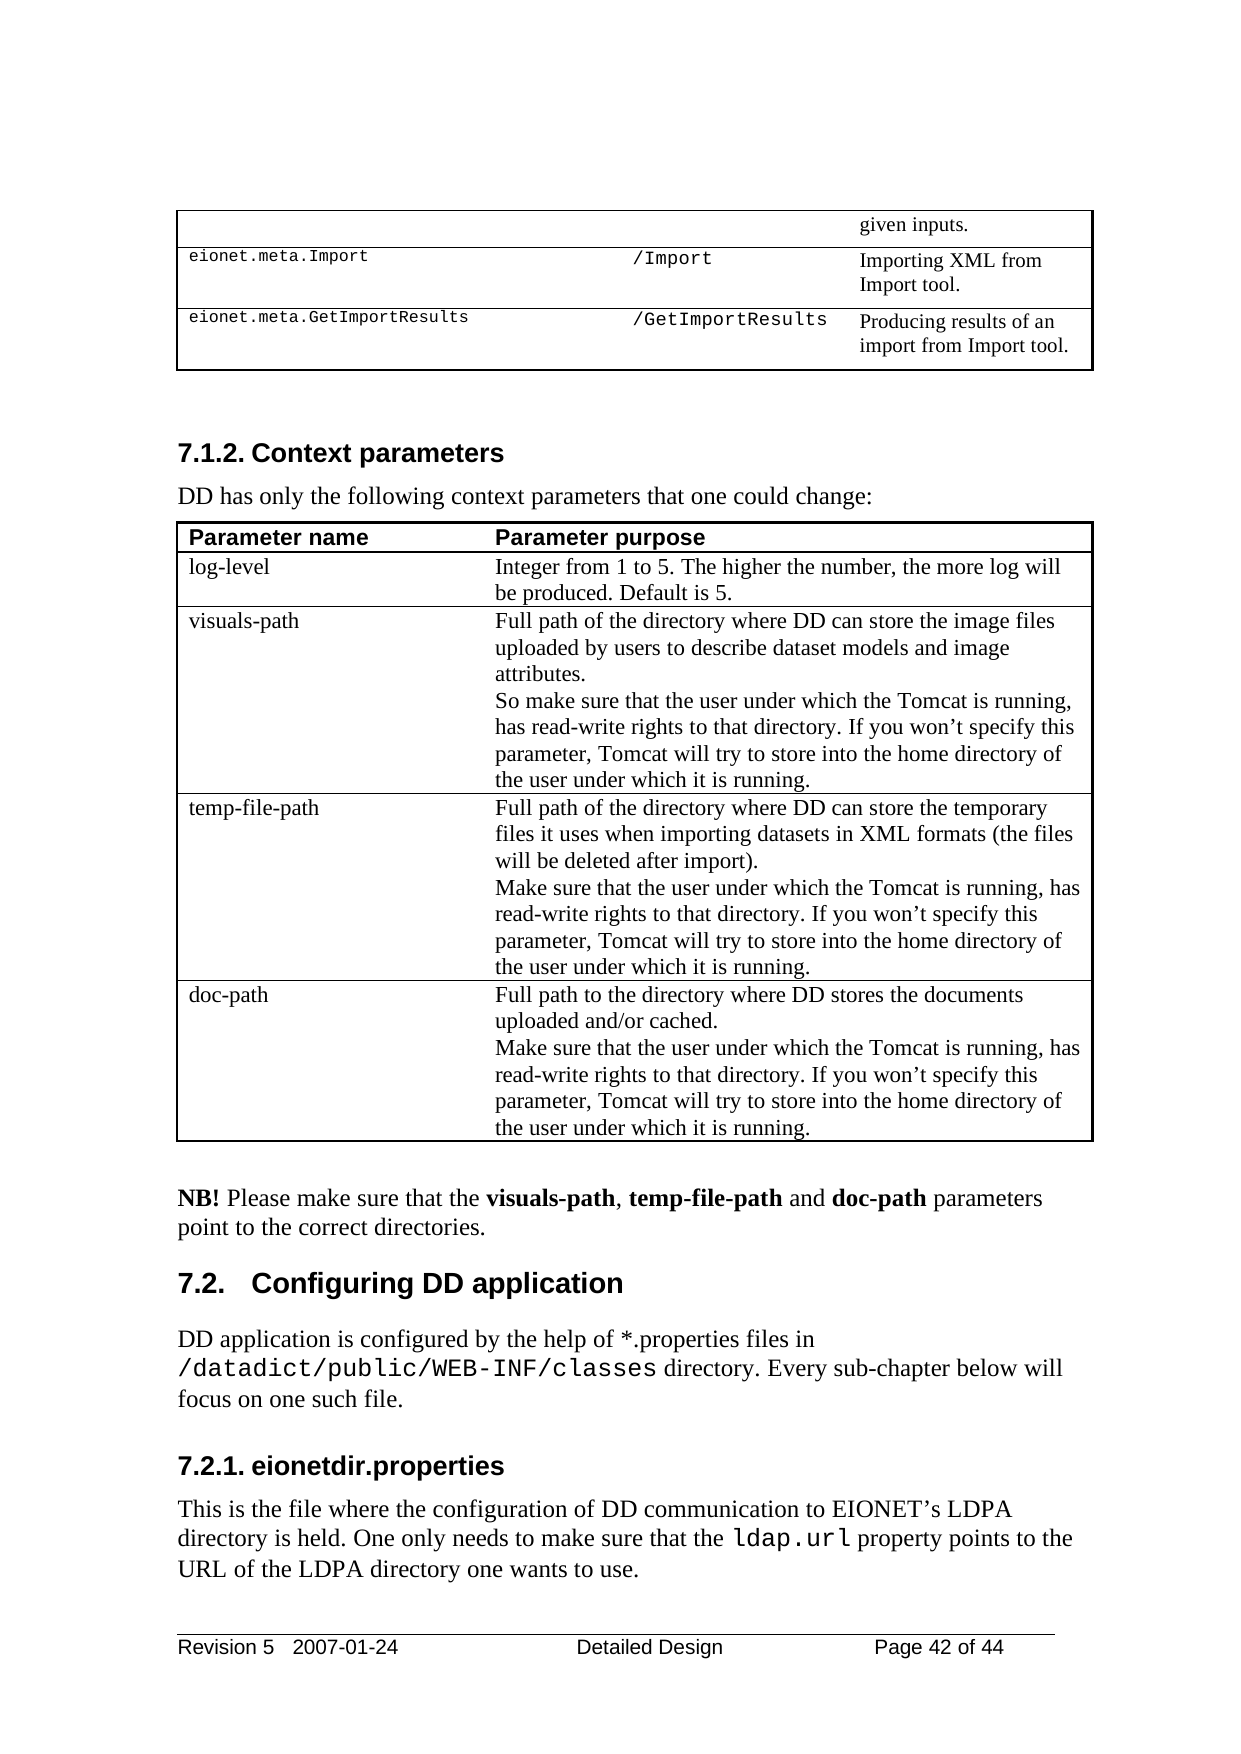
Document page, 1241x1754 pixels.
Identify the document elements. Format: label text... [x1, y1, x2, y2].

subtitle Configuring DD application [177, 1266, 1092, 1299]
table_cell [178, 211, 621, 247]
table_cell doc-path [178, 981, 484, 1140]
table_cell eionet.meta.Import [178, 248, 621, 308]
table_cell /Import [621, 248, 848, 308]
table_cell Full path to the directory where DD stores the documents uploaded and/or cached. Make sure that the user under which the Tomcat is running, has read-write rights to that directory. If you won’t specify this parameter, Tomcat will try to store into the home directory of the user under which it is running. [484, 981, 1091, 1140]
text DD has only the following context parameters that one could change: [177, 481, 1092, 509]
table_cell Importing XML from Import tool. [848, 248, 1091, 308]
table_cell log-level [178, 553, 484, 606]
table_cell [621, 211, 848, 247]
table_cell Producing results of an import from Import tool. [848, 309, 1091, 369]
table_cell Full path of the directory where DD can store the image files uploaded by users to describe dataset models and image attributes. So make sure that the user under which the Tomcat is running, has read-write rights to that directory. If you won’t specify this parameter, Tomcat will try to store into the home directory of the user under which it is running. [484, 607, 1091, 793]
table_cell given inputs. [848, 211, 1091, 247]
table_cell Integer from 1 to 5. The higher the number, the more log will be produced. Default is 5. [484, 553, 1091, 606]
table_header Parameter name [178, 524, 484, 551]
table_cell visuals-path [178, 607, 484, 793]
subtitle Context parameters [177, 437, 1092, 468]
subtitle eionetdir.properties [177, 1450, 1092, 1481]
table_cell temp-file-path [178, 794, 484, 980]
text This is the file where the configuration of DD communication to EIONET’s LDPA directory is held. One only needs to make sure that the ldap.url property points to the URL of the LDPA directory one wants to use. [177, 1494, 1092, 1583]
text NB! Please make sure that the visuals-path, temp-file-path and doc-path parameters point to the correct directories. [177, 1183, 1092, 1241]
text DD application is configured by the help of *.properties files in /datadict/public/WEB-INF/classes directory. Every sub-chapter below will focus on one such file. [177, 1324, 1092, 1413]
table_header Parameter purpose [484, 524, 1091, 551]
table_cell Full path of the directory where DD can store the temporary files it uses when importing datasets in XML formats (the files will be deleted after import). Make sure that the user under which the Tomcat is running, has read-write rights to that directory. If you won’t specify this parameter, Tomcat will try to store into the home directory of the user under which it is running. [484, 794, 1091, 980]
table_cell /GetImportResults [621, 309, 848, 369]
table_cell eionet.meta.GetImportResults [178, 309, 621, 369]
